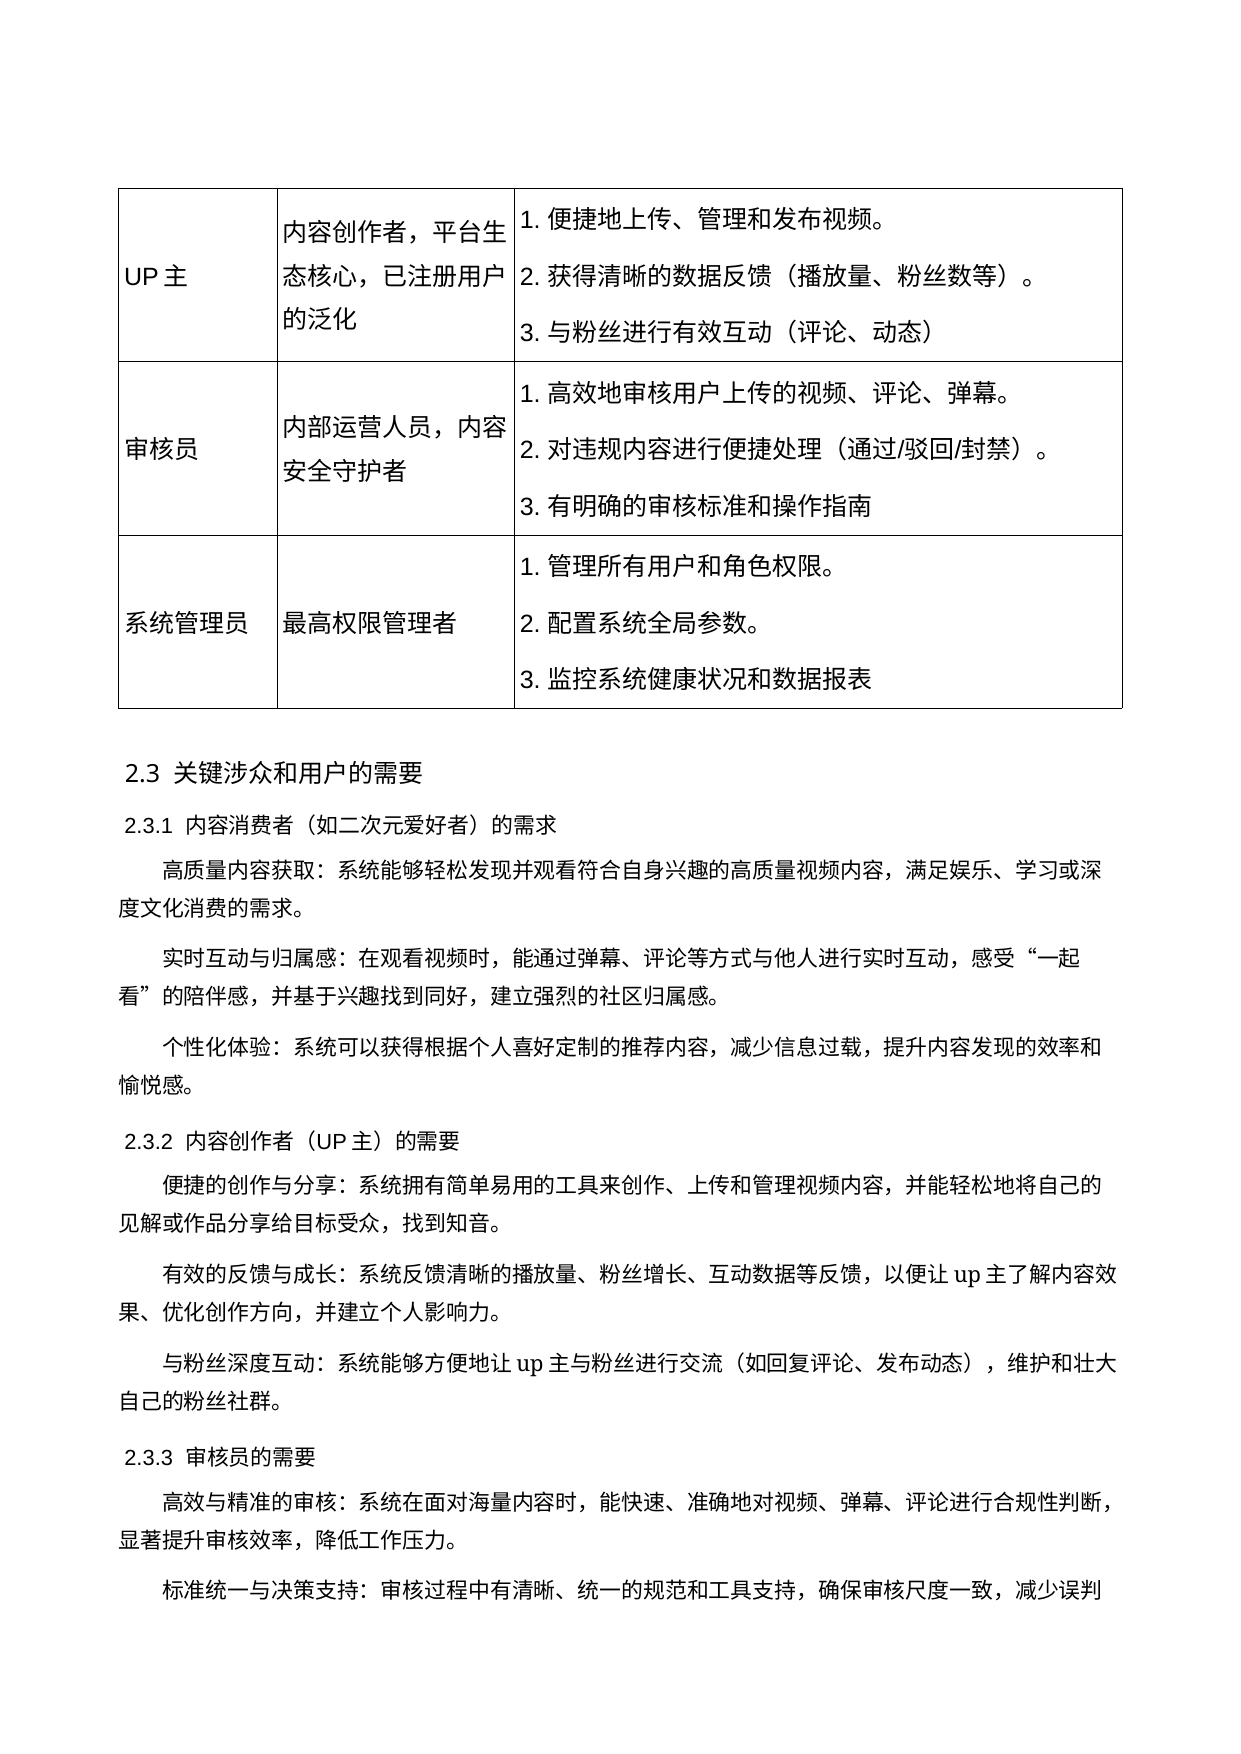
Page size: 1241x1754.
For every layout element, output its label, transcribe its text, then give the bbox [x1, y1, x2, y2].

table_cell 内部运营人员，内容安全守护者 [278, 362, 514, 534]
subtitle 内容消费者（如二次元爱好者）的需求​​ [118, 808, 1122, 840]
table_cell 内容创作者，平台生态核心，已注册用户的泛化 [278, 189, 514, 361]
table_cell 最高权限管理者 [278, 536, 514, 708]
subtitle 关键涉众和用户的需要 [118, 753, 1122, 789]
text 个性化体验：系统可以获得根据个人喜好定制的推荐内容，减少信息过载，提升内容发现的效率和愉悦感。 [118, 1030, 1122, 1100]
text 有效的反馈与成长：系统反馈清晰的播放量、粉丝增长、互动数据等反馈，以便让up主了解内容效果、优化创作方向，并建立个人影响力。 [118, 1257, 1122, 1327]
table_cell 系统管理员 [119, 536, 277, 708]
table_cell 1. 管理所有用户和角色权限。 2. 配置系统全局参数。 3. 监控系统健康状况和数据报表 [515, 536, 1122, 708]
text 高质量内容获取：系统能够轻松发现并观看符合自身兴趣的高质量视频内容，满足娱乐、学习或深度文化消费的需求。 [118, 853, 1122, 922]
text 与粉丝深度互动：系统能够方便地让up主与粉丝进行交流（如回复评论、发布动态），维护和壮大自己的粉丝社群。 [118, 1346, 1122, 1416]
table_cell 1. 高效地审核用户上传的视频、评论、弹幕。 2. 对违规内容进行便捷处理（通过/驳回/封禁）。 3. 有明确的审核标准和操作指南 [515, 362, 1122, 534]
table_cell UP主 [119, 189, 277, 361]
subtitle 内容创作者（UP主）的需要​​ [118, 1124, 1122, 1156]
subtitle 审核员的需要 [118, 1440, 1122, 1472]
text 便捷的创作与分享：系统拥有简单易用的工具来创作、上传和管理视频内容，并能轻松地将自己的见解或作品分享给目标受众，找到知音。 [118, 1168, 1122, 1238]
text 实时互动与归属感：在观看视频时，能通过弹幕、评论等方式与他人进行实时互动，感受“一起看”的陪伴感，并基于兴趣找到同好，建立强烈的社区归属感。 [118, 941, 1122, 1011]
table_cell 1. 便捷地上传、管理和发布视频。 2. 获得清晰的数据反馈（播放量、粉丝数等）。 3. 与粉丝进行有效互动（评论、动态） [515, 189, 1122, 361]
text 高效与精准的审核：系统在面对海量内容时，能快速、准确地对视频、弹幕、评论进行合规性判断，显著提升审核效率，降低工作压力。 [118, 1485, 1122, 1554]
table_cell 审核员 [119, 362, 277, 534]
text 标准统一与决策支持​：审核过程中有清晰、统一的规范和工具支持，确保审核尺度一致，减少误判 [118, 1573, 1122, 1605]
